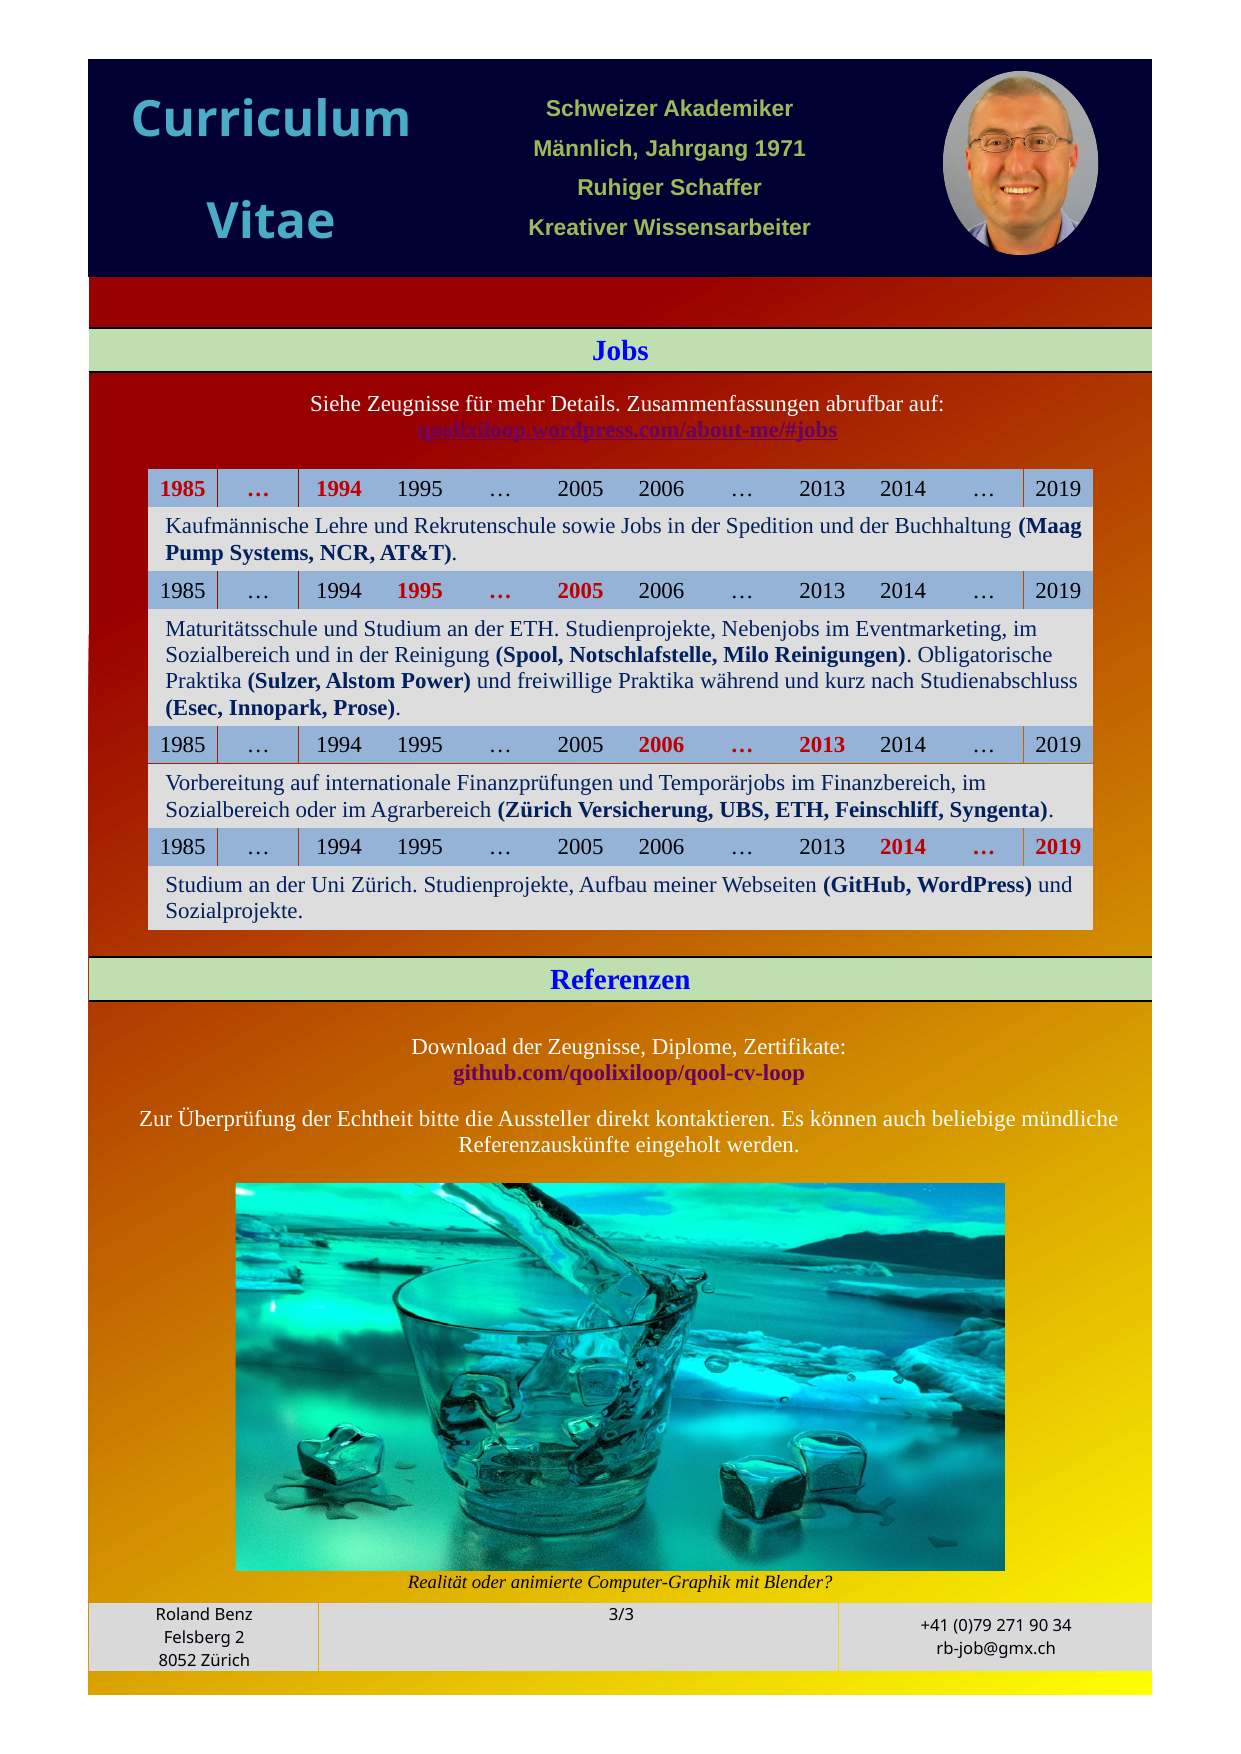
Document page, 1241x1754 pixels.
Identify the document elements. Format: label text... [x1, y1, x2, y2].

table_cell … [218, 726, 298, 763]
table_header 2005 [540, 469, 621, 507]
table_cell … [943, 726, 1023, 763]
table_cell … [943, 828, 1023, 866]
table_header … [218, 469, 298, 507]
text Download der Zeugnisse, Diplome, Zertifikate: [106, 1033, 1152, 1059]
table_cell 2005 [540, 571, 621, 609]
table_header … [460, 469, 540, 507]
table_header 1994 [299, 469, 379, 507]
table_cell … [460, 828, 540, 866]
table_cell 2005 [540, 726, 621, 763]
table_cell … [460, 726, 540, 763]
table_cell 2005 [540, 828, 621, 866]
table_cell 1995 [379, 726, 460, 763]
table_header … [943, 469, 1023, 507]
table_cell 2013 [782, 571, 862, 609]
table_header 2013 [782, 469, 862, 507]
table_cell Vorbereitung auf internationale Finanzprüfungen und Temporärjobs im Finanzbereich, im Sozialbereich oder im Agrarbereich (Zürich Versicherung, UBS, ETH, Feinschliff, Syngenta). [148, 764, 1093, 828]
table_cell … [702, 726, 782, 763]
table_cell 1995 [379, 571, 460, 609]
table_cell … [702, 571, 782, 609]
picture [235, 1183, 1005, 1571]
text Referenzen [89, 958, 1152, 1000]
table_cell 2006 [621, 726, 702, 763]
table_cell 1985 [148, 571, 217, 609]
table_cell Maturitätsschule und Studium an der ETH. Studienprojekte, Nebenjobs im Eventmarketing, im Sozialbereich und in der Reinigung (Spool, Notschlafstelle, Milo Reinigungen). Obligatorische Praktika (Sulzer, Alstom Power) und freiwillige Praktika während und kurz nach Studienabschluss (Esec, Innopark, Prose). [148, 609, 1093, 726]
table_cell … [943, 571, 1023, 609]
table_header 2019 [1024, 469, 1093, 507]
table_cell 2013 [782, 828, 862, 866]
text github.com/qoolixiloop/qool-cv-loop [106, 1059, 1152, 1086]
table_cell Studium an der Uni Zürich. Studienprojekte, Aufbau meiner Webseiten (GitHub, WordPress) und Sozialprojekte. [148, 866, 1093, 930]
table_cell 1985 [148, 726, 217, 763]
table_cell 1994 [299, 726, 379, 763]
table_cell 1995 [379, 828, 460, 866]
table_header 2014 [862, 469, 943, 507]
text Siehe Zeugnisse für mehr Details. Zusammenfassungen abrufbar auf: [103, 390, 1152, 416]
table_cell … [218, 828, 298, 866]
table_cell 2019 [1024, 828, 1093, 866]
table_header … [702, 469, 782, 507]
table_header 1985 [148, 469, 217, 507]
text Realität oder animierte Computer-Graphik mit Blender? [89, 1184, 1152, 1592]
table_cell 1994 [299, 571, 379, 609]
table_cell 2014 [862, 571, 943, 609]
table_header 2006 [621, 469, 702, 507]
text Jobs [89, 329, 1152, 371]
text Zur Überprüfung der Echtheit bitte die Aussteller direkt kontaktieren. Es können auch beliebige mündliche Referenzauskünfte eingeholt werden. [106, 1105, 1152, 1157]
table_cell 2019 [1024, 571, 1093, 609]
table_cell Kaufmännische Lehre und Rekrutenschule sowie Jobs in der Spedition und der Buchhaltung (Maag Pump Systems, NCR, AT&T). [148, 507, 1093, 571]
table_cell 2014 [862, 726, 943, 763]
text qoolixiloop.wordpress.com/about-me/#jobs [103, 416, 1152, 443]
table_cell … [702, 828, 782, 866]
picture [942, 70, 1099, 255]
table_cell 1994 [299, 828, 379, 866]
table_cell … [460, 571, 540, 609]
table_cell … [218, 571, 298, 609]
table_cell 2014 [862, 828, 943, 866]
table_cell 2019 [1024, 726, 1093, 763]
table_cell 2006 [621, 571, 702, 609]
table_cell 2013 [782, 726, 862, 763]
table_header 1995 [379, 469, 460, 507]
table_cell 1985 [148, 828, 217, 866]
table_cell 2006 [621, 828, 702, 866]
